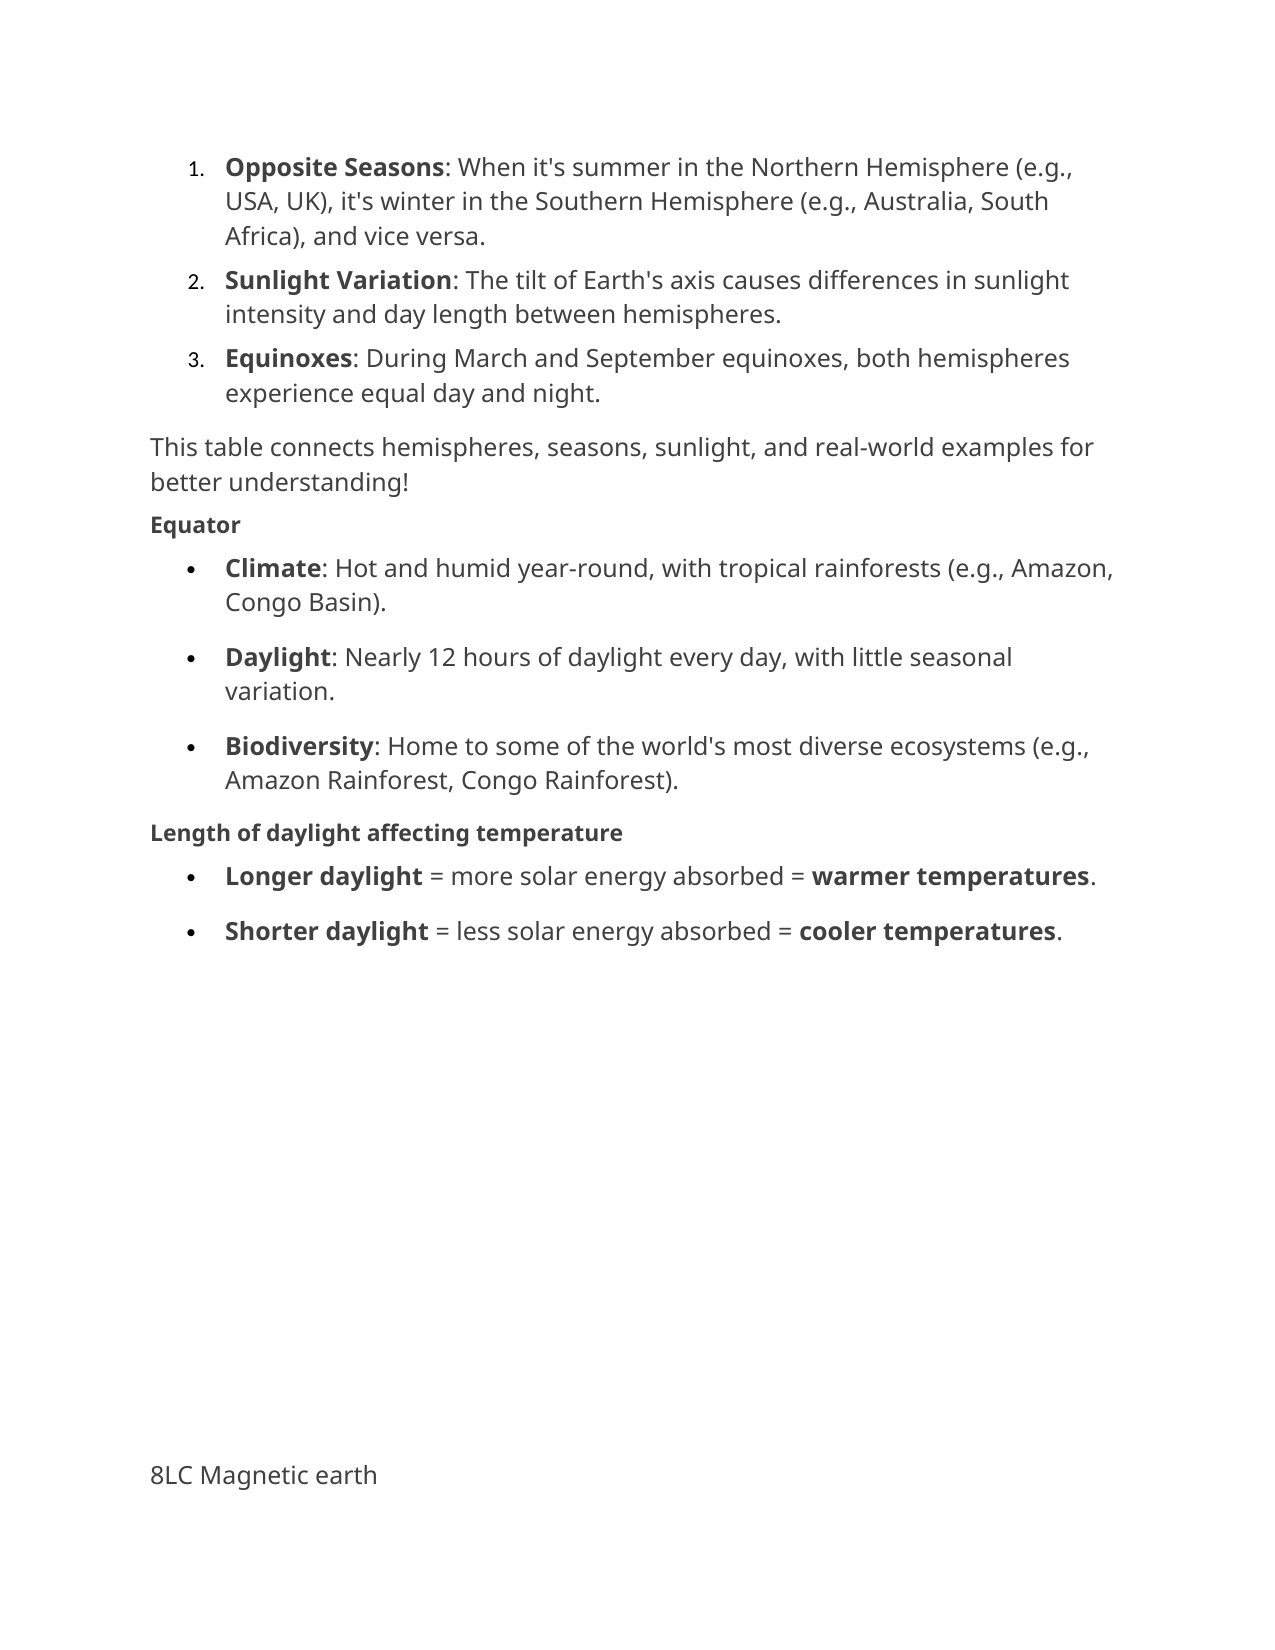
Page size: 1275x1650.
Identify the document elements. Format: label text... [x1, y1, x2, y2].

text Equator [150, 509, 1125, 540]
list Equinoxes: During March and September equinoxes, both hemispheres experience equal day and night. [187, 341, 1125, 409]
list Sunlight Variation: The tilt of Earth's axis causes differences in sunlight intensity and day length between hemispheres. [187, 263, 1125, 331]
list Longer daylight = more solar energy absorbed = warmer temperatures. [187, 859, 1125, 893]
list Daylight: Nearly 12 hours of daylight every day, with little seasonal variation. [187, 639, 1125, 707]
list Climate: Hot and humid year-round, with tropical rainforests (e.g., Amazon, Congo Basin). [187, 550, 1125, 618]
text Length of daylight affecting temperature [150, 817, 1125, 848]
list Shorter daylight = less solar energy absorbed = cooler temperatures. [187, 914, 1125, 948]
text 8LC Magnetic earth [150, 1458, 1125, 1492]
list Biodiversity: Home to some of the world's most diverse ecosystems (e.g., Amazon Rainforest, Congo Rainforest). [187, 728, 1125, 796]
list Opposite Seasons: When it's summer in the Northern Hemisphere (e.g., USA, UK), it's winter in the Southern Hemisphere (e.g., Australia, South Africa), and vice versa. [187, 150, 1125, 252]
text This table connects hemispheres, seasons, sunlight, and real-world examples for better understanding! [150, 430, 1125, 498]
